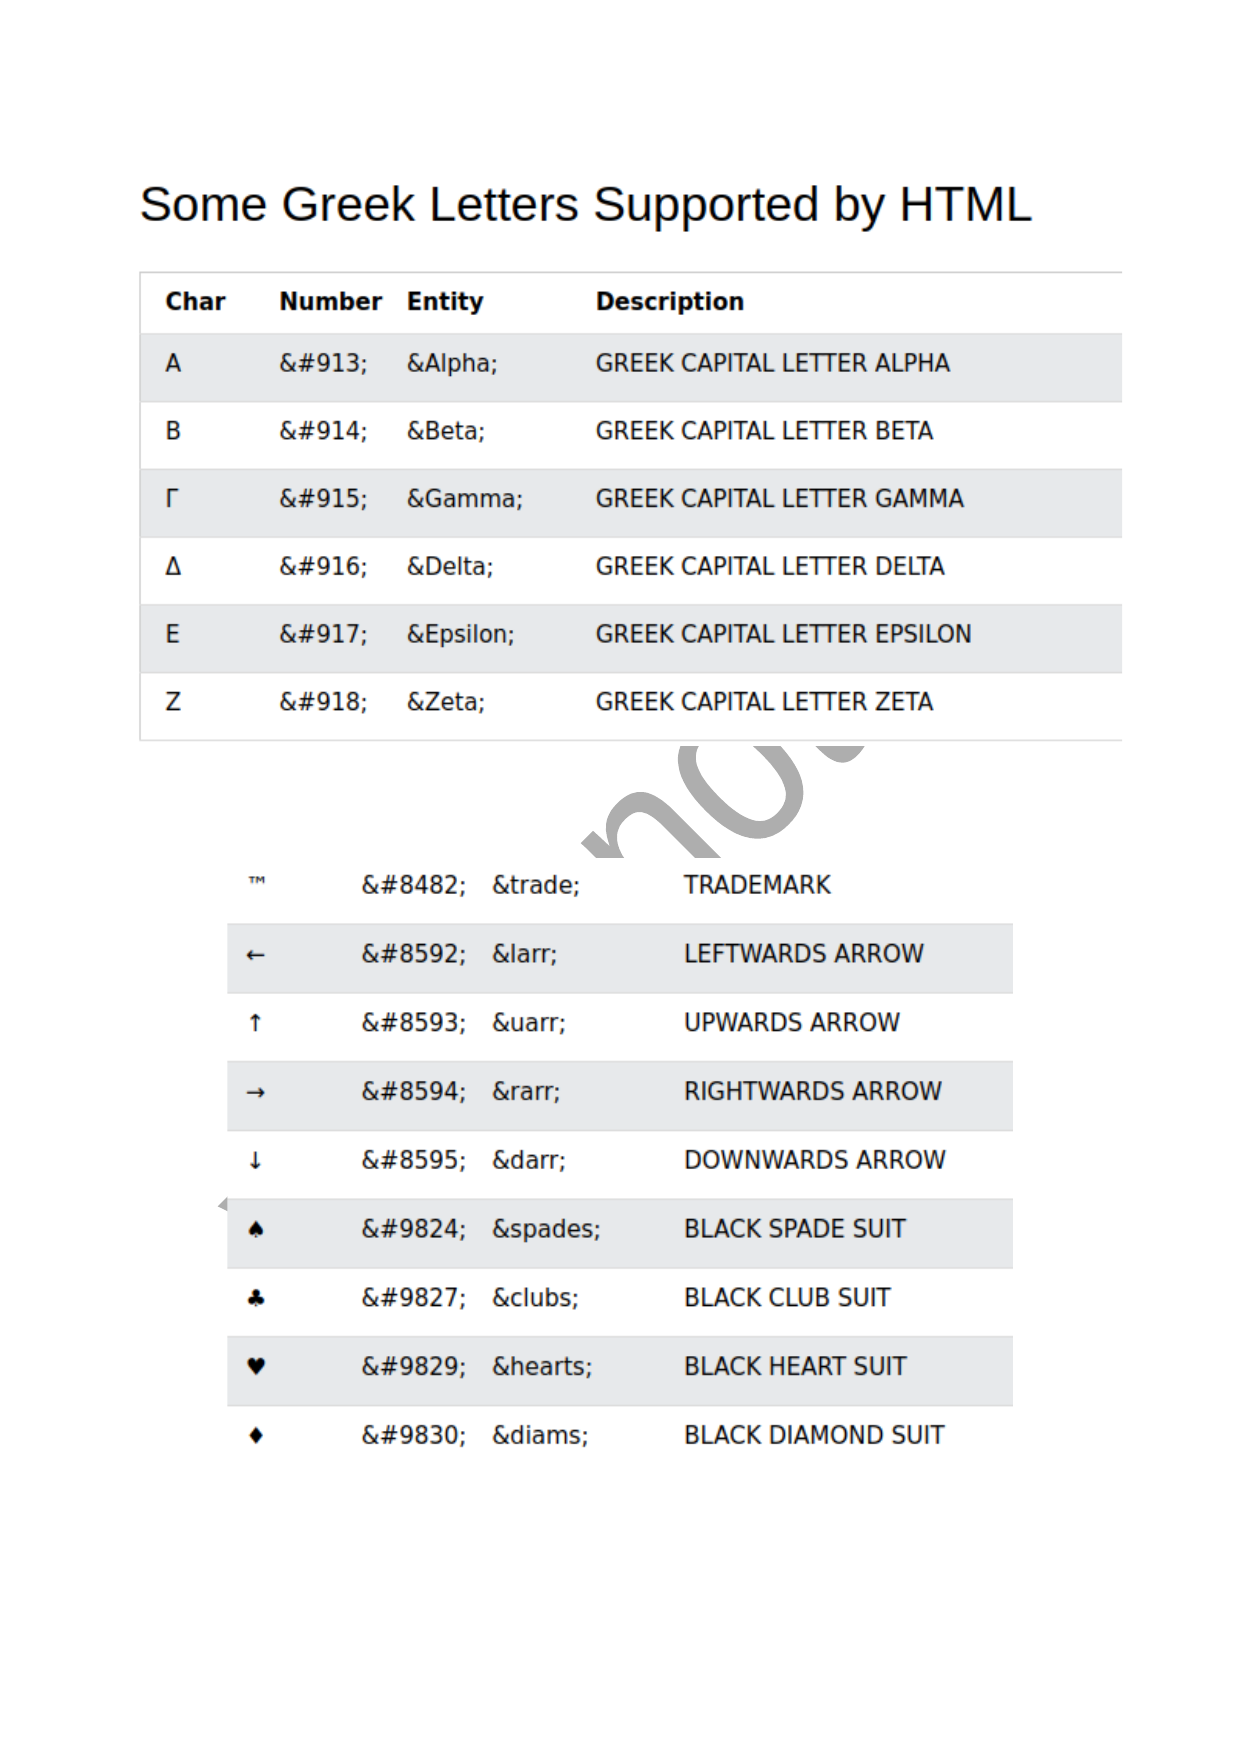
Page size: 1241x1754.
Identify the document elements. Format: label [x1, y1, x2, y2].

picture [118, 162, 1123, 746]
picture [227, 858, 1013, 1466]
